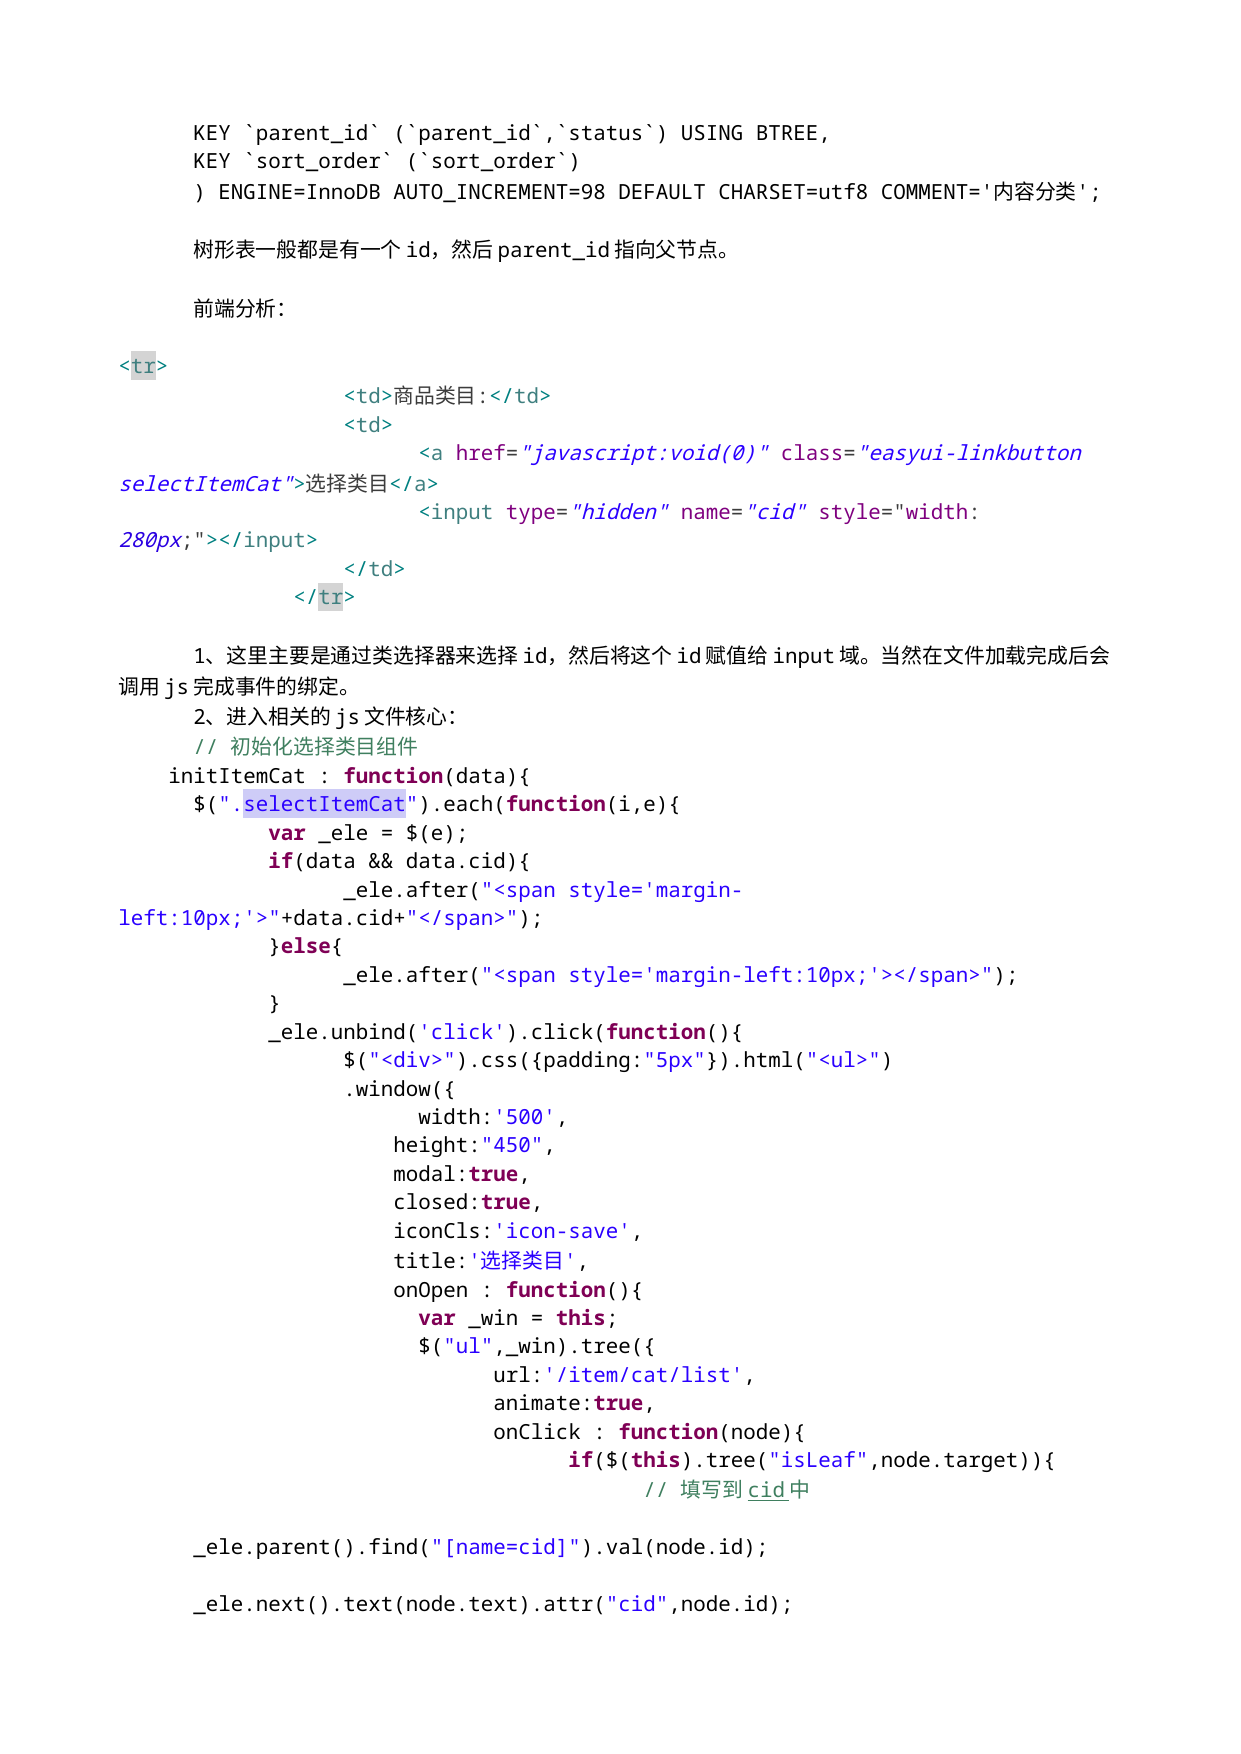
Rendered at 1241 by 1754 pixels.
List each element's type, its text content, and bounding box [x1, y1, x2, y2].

text animate:true, [118, 1388, 1122, 1417]
text <input type="hidden" name="cid" style="width: 280px;"></input> [118, 497, 1122, 554]
text 树形表一般都是有一个id，然后parent_id指向父节点。 [118, 234, 1122, 264]
text _ele.after("<span style='margin-left:10px;'>"+data.cid+"</span>"); [118, 875, 1122, 932]
text title:'选择类目', [118, 1244, 1122, 1275]
text KEY `sort_order` (`sort_order`) [118, 147, 1122, 175]
text <a href="javascript:void(0)" class="easyui-linkbutton selectItemCat">选择类目</a> [118, 438, 1122, 497]
text width:'500', [118, 1102, 1122, 1131]
text initItemCat : function(data){ [118, 761, 1122, 789]
text iconCls:'icon-save', [118, 1216, 1122, 1244]
text 2、进入相关的js文件核心： [118, 700, 1122, 731]
text $(".selectItemCat").each(function(i,e){ [118, 789, 1122, 818]
text 前端分析： [118, 292, 1122, 323]
text url:'/item/cat/list', [118, 1360, 1122, 1388]
text onOpen : function(){ [118, 1275, 1122, 1303]
text _ele.parent().find("[name=cid]").val(node.id); [118, 1504, 1122, 1561]
text if($(this).tree("isLeaf",node.target)){ [118, 1445, 1122, 1474]
text KEY `parent_id` (`parent_id`,`status`) USING BTREE, [118, 118, 1122, 147]
text onClick : function(node){ [118, 1417, 1122, 1445]
text <tr> [118, 351, 1122, 380]
text // 初始化选择类目组件 [118, 731, 1122, 761]
text $("<div>").css({padding:"5px"}).html("<ul>") [118, 1045, 1122, 1074]
text } [118, 988, 1122, 1017]
text height:"450", [118, 1131, 1122, 1159]
text <td>商品类目:</td> [118, 380, 1122, 410]
text </td> [118, 554, 1122, 582]
text _ele.after("<span style='margin-left:10px;'></span>"); [118, 960, 1122, 988]
text </tr> [118, 582, 1122, 611]
text _ele.unbind('click').click(function(){ [118, 1017, 1122, 1045]
text modal:true, [118, 1159, 1122, 1187]
text _ele.next().text(node.text).attr("cid",node.id); [118, 1561, 1122, 1618]
text <td> [118, 410, 1122, 438]
text .window({ [118, 1074, 1122, 1102]
text closed:true, [118, 1187, 1122, 1216]
text // 填写到cid中 [118, 1474, 1122, 1504]
text var _win = this; [118, 1303, 1122, 1332]
text }else{ [118, 932, 1122, 960]
text var _ele = $(e); [118, 818, 1122, 846]
text if(data && data.cid){ [118, 846, 1122, 875]
text ) ENGINE=InnoDB AUTO_INCREMENT=98 DEFAULT CHARSET=utf8 COMMENT='内容分类'; [118, 175, 1122, 205]
text 1、这里主要是通过类选择器来选择id，然后将这个id赋值给input域。当然在文件加载完成后会调用js完成事件的绑定。 [118, 640, 1122, 700]
text $("ul",_win).tree({ [118, 1332, 1122, 1360]
